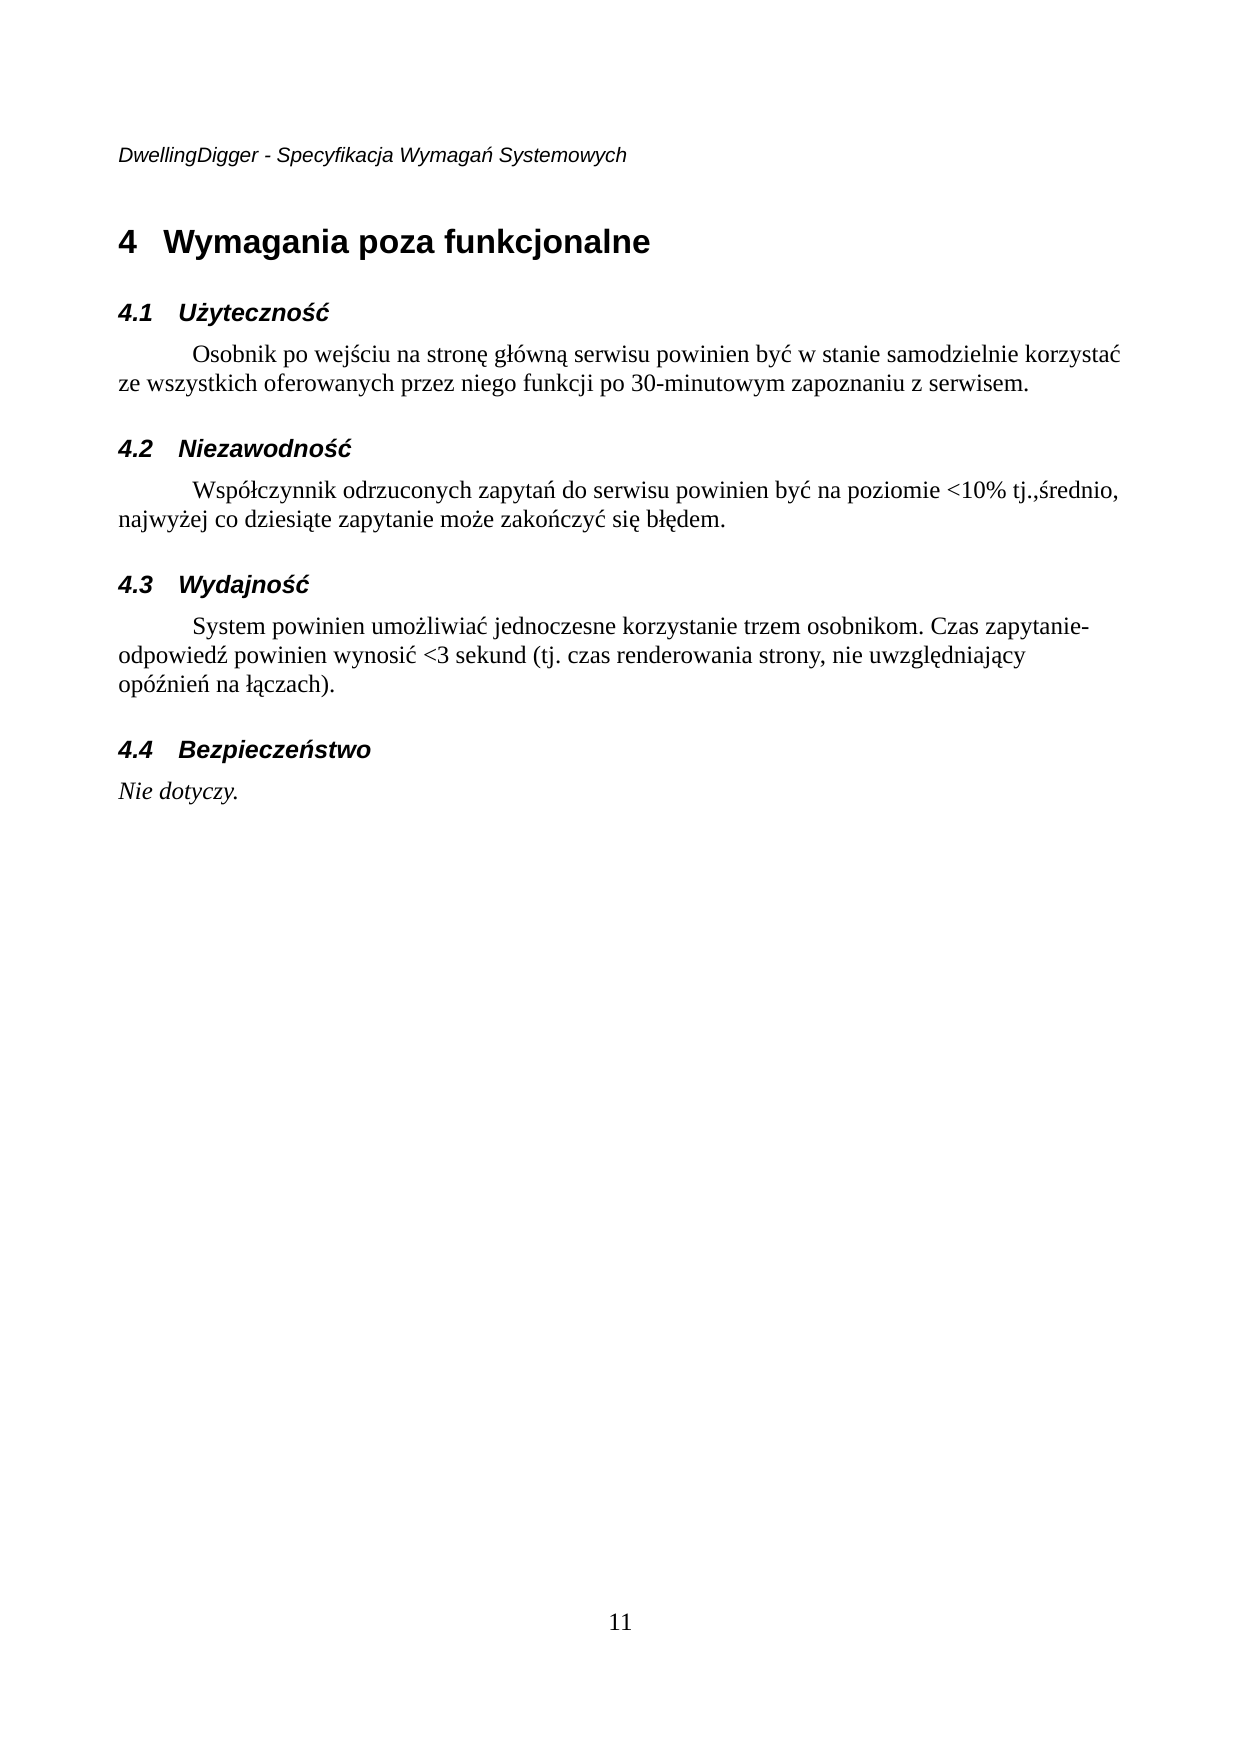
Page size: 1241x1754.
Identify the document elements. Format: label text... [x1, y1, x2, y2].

text Osobnik po wejściu na stronę główną serwisu powinien być w stanie samodzielnie korzystać ze wszystkich oferowanych przez niego funkcji po 30-minutowym zapoznaniu z serwisem. [118, 339, 1122, 396]
subtitle Wydajność [118, 570, 1122, 599]
text System powinien umożliwiać jednoczesne korzystanie trzem osobnikom. Czas zapytanie-odpowiedź powinien wynosić <3 sekund (tj. czas renderowania strony, nie uwzględniający opóźnień na łączach). [118, 611, 1122, 698]
subtitle Wymagania poza funkcjonalne [118, 222, 1122, 260]
text Współczynnik odrzuconych zapytań do serwisu powinien być na poziomie <10% tj.,średnio, najwyżej co dziesiąte zapytanie może zakończyć się błędem. [118, 475, 1122, 533]
text Nie dotyczy. [118, 776, 1122, 805]
subtitle Bezpieczeństwo [118, 735, 1122, 764]
subtitle Niezawodność [118, 434, 1122, 463]
subtitle Użyteczność [118, 298, 1122, 326]
